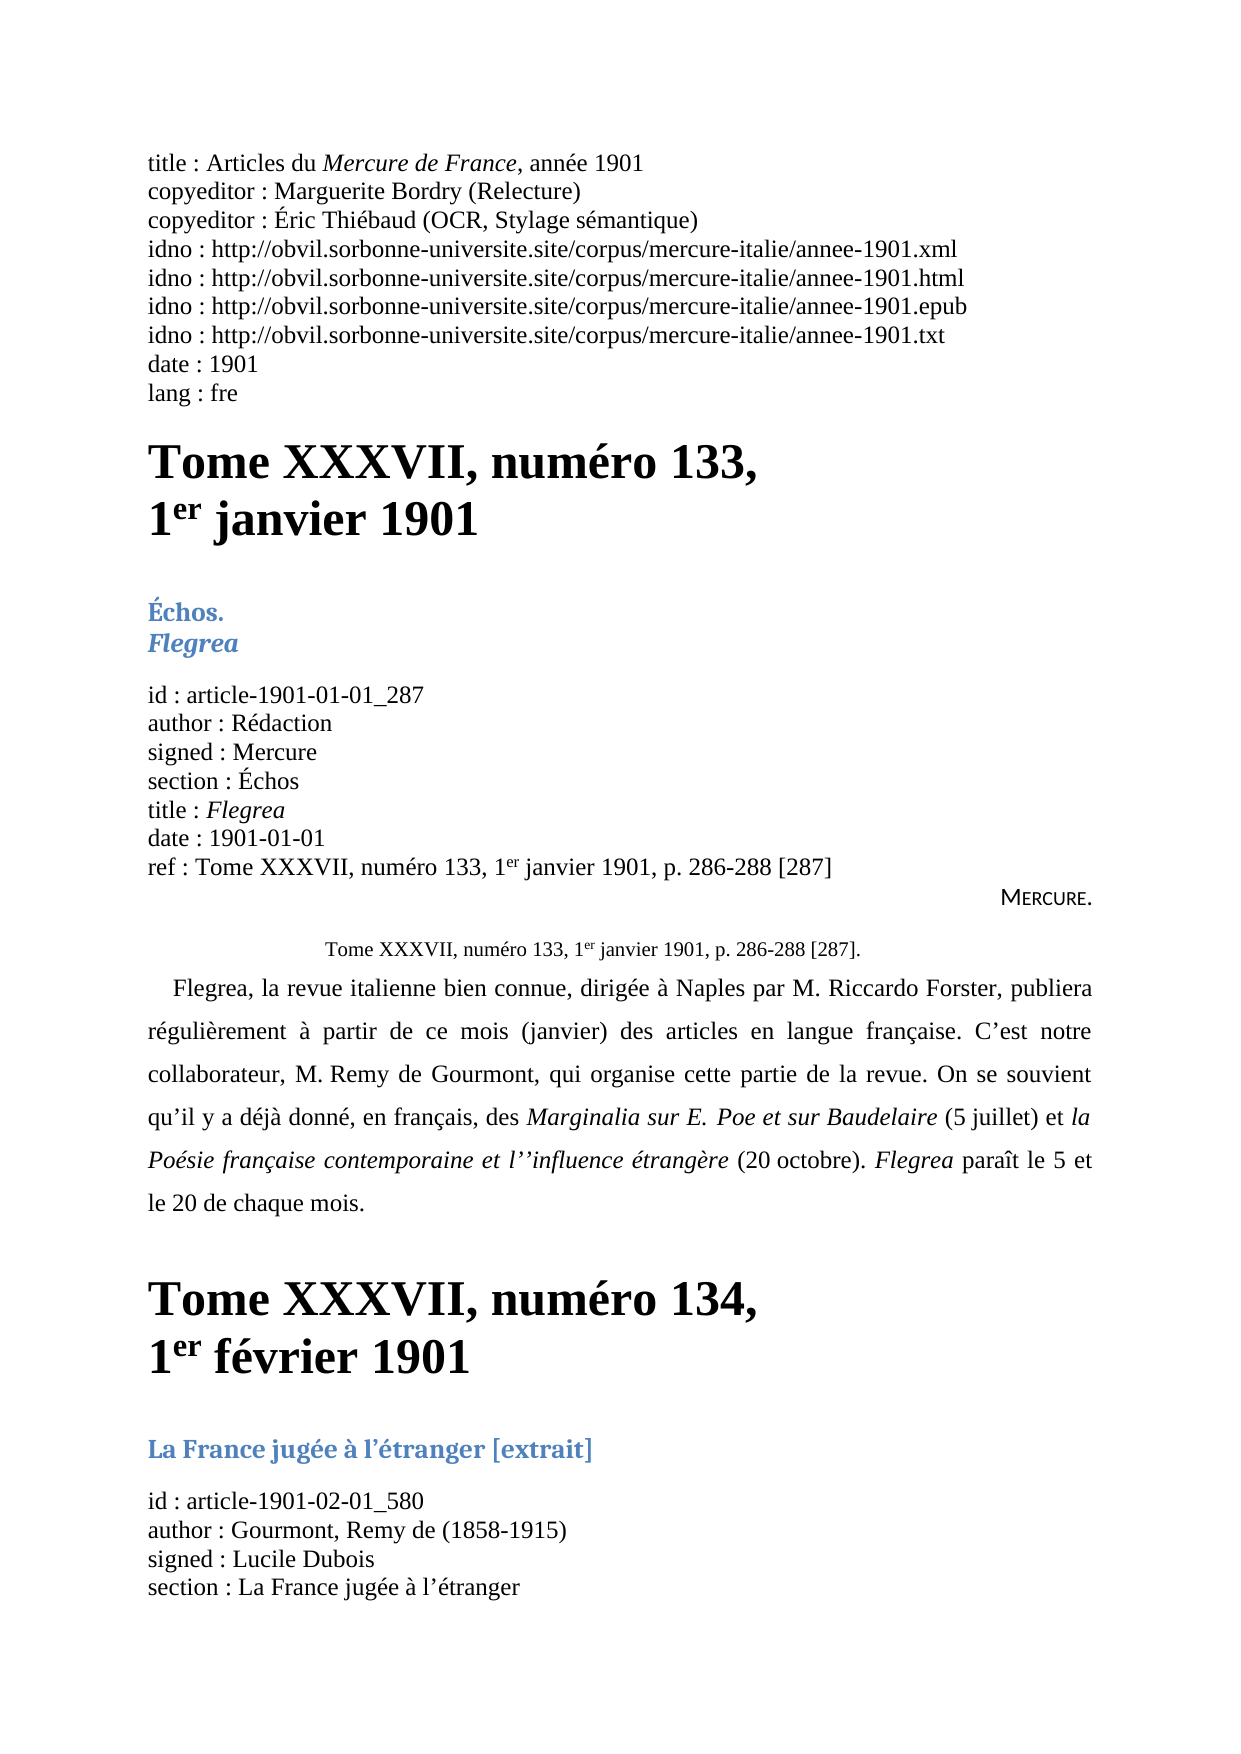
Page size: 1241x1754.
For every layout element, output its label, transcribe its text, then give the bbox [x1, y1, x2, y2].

text idno : http://obvil.sorbonne-universite.site/corpus/mercure-italie/annee-1901.xml [148, 234, 1093, 263]
subtitle La France jugée à l’étranger [extrait] [148, 1434, 1093, 1465]
text title : Articles du Mercure de France, année 1901 [148, 148, 1093, 176]
text section : La France jugée à l’étranger [148, 1572, 1093, 1601]
subtitle Tome XXXVII, numéro 133, 1er janvier 1901 [148, 431, 1093, 546]
text title : Flegrea [148, 795, 1093, 823]
text id : article-1901-02-01_580 [148, 1486, 1093, 1515]
subtitle Échos. Flegrea [148, 597, 1093, 659]
text signed : Lucile Dubois [148, 1544, 1093, 1572]
text signed : Mercure [148, 737, 1093, 766]
text idno : http://obvil.sorbonne-universite.site/corpus/mercure-italie/annee-1901.html [148, 263, 1093, 291]
text section : Échos [148, 766, 1093, 795]
text Mercure. [148, 881, 1093, 912]
text date : 1901 [148, 349, 1093, 378]
text author : Rédaction [148, 708, 1093, 737]
text copyeditor : Marguerite Bordry (Relecture) [148, 176, 1093, 205]
subtitle Tome XXXVII, numéro 134, 1er février 1901 [148, 1269, 1093, 1384]
text Tome XXXVII, numéro 133, 1er janvier 1901, p. 286-288 [287]. [325, 937, 1093, 961]
text copyeditor : Éric Thiébaud (OCR, Stylage sémantique) [148, 205, 1093, 234]
text lang : fre [148, 378, 1093, 406]
text idno : http://obvil.sorbonne-universite.site/corpus/mercure-italie/annee-1901.epub [148, 291, 1093, 320]
text id : article-1901-01-01_287 [148, 680, 1093, 708]
text ref : Tome XXXVII, numéro 133, 1er janvier 1901, p. 286-288 [287] [148, 852, 1093, 881]
text date : 1901-01-01 [148, 823, 1093, 852]
text idno : http://obvil.sorbonne-universite.site/corpus/mercure-italie/annee-1901.txt [148, 320, 1093, 349]
text author : Gourmont, Remy de (1858-1915) [148, 1515, 1093, 1544]
text Flegrea, la revue italienne bien connue, dirigée à Naples par M. Riccardo Forster, publiera régulièrement à partir de ce mois (janvier) des articles en langue française. C’est notre collaborateur, M. Remy de Gourmont, qui organise cette partie de la revue. On se souvient qu’il y a déjà donné, en français, des Marginalia sur E. Poe et sur Baudelaire (5 juillet) et la Poésie française contemporaine et l’’influence étrangère (20 octobre). Flegrea paraît le 5 et le 20 de chaque mois. [148, 973, 1093, 1217]
